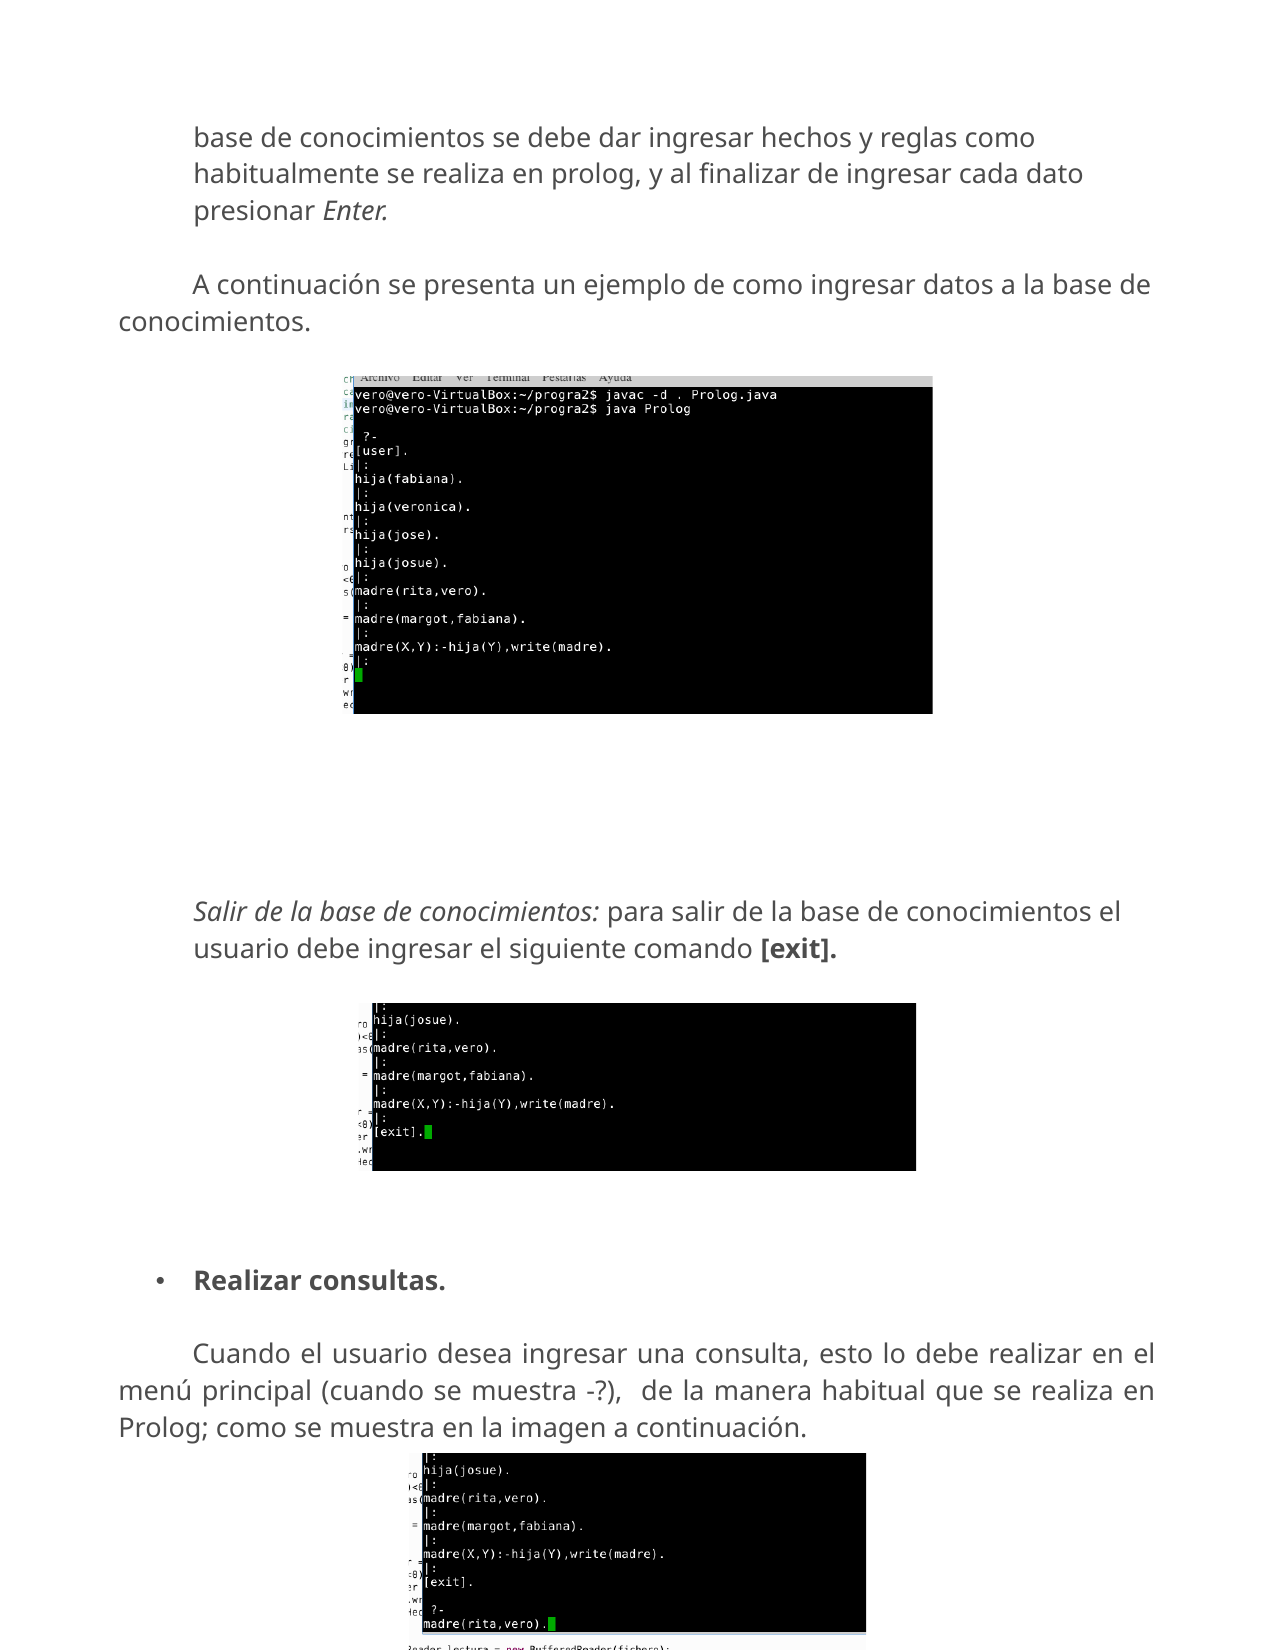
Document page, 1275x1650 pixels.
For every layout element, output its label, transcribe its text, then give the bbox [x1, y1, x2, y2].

text A continuación se presenta un ejemplo de como ingresar datos a la base de conocimientos. [118, 266, 1157, 339]
list base de conocimientos se debe dar ingresar hechos y reglas como habitualmente se realiza en prolog, y al finalizar de ingresar cada dato presionar Enter. [156, 118, 1157, 229]
picture [408, 1453, 867, 1650]
picture [342, 376, 933, 714]
picture [358, 1003, 917, 1171]
list Realizar consultas. [156, 1261, 1157, 1298]
list Salir de la base de conocimientos: para salir de la base de conocimientos el usuario debe ingresar el siguiente comando [exit]. [156, 892, 1157, 966]
text Cuando el usuario desea ingresar una consulta, esto lo debe realizar en el menú principal (cuando se muestra -?), de la manera habitual que se realiza en Prolog; como se muestra en la imagen a continuación. [118, 1335, 1157, 1446]
